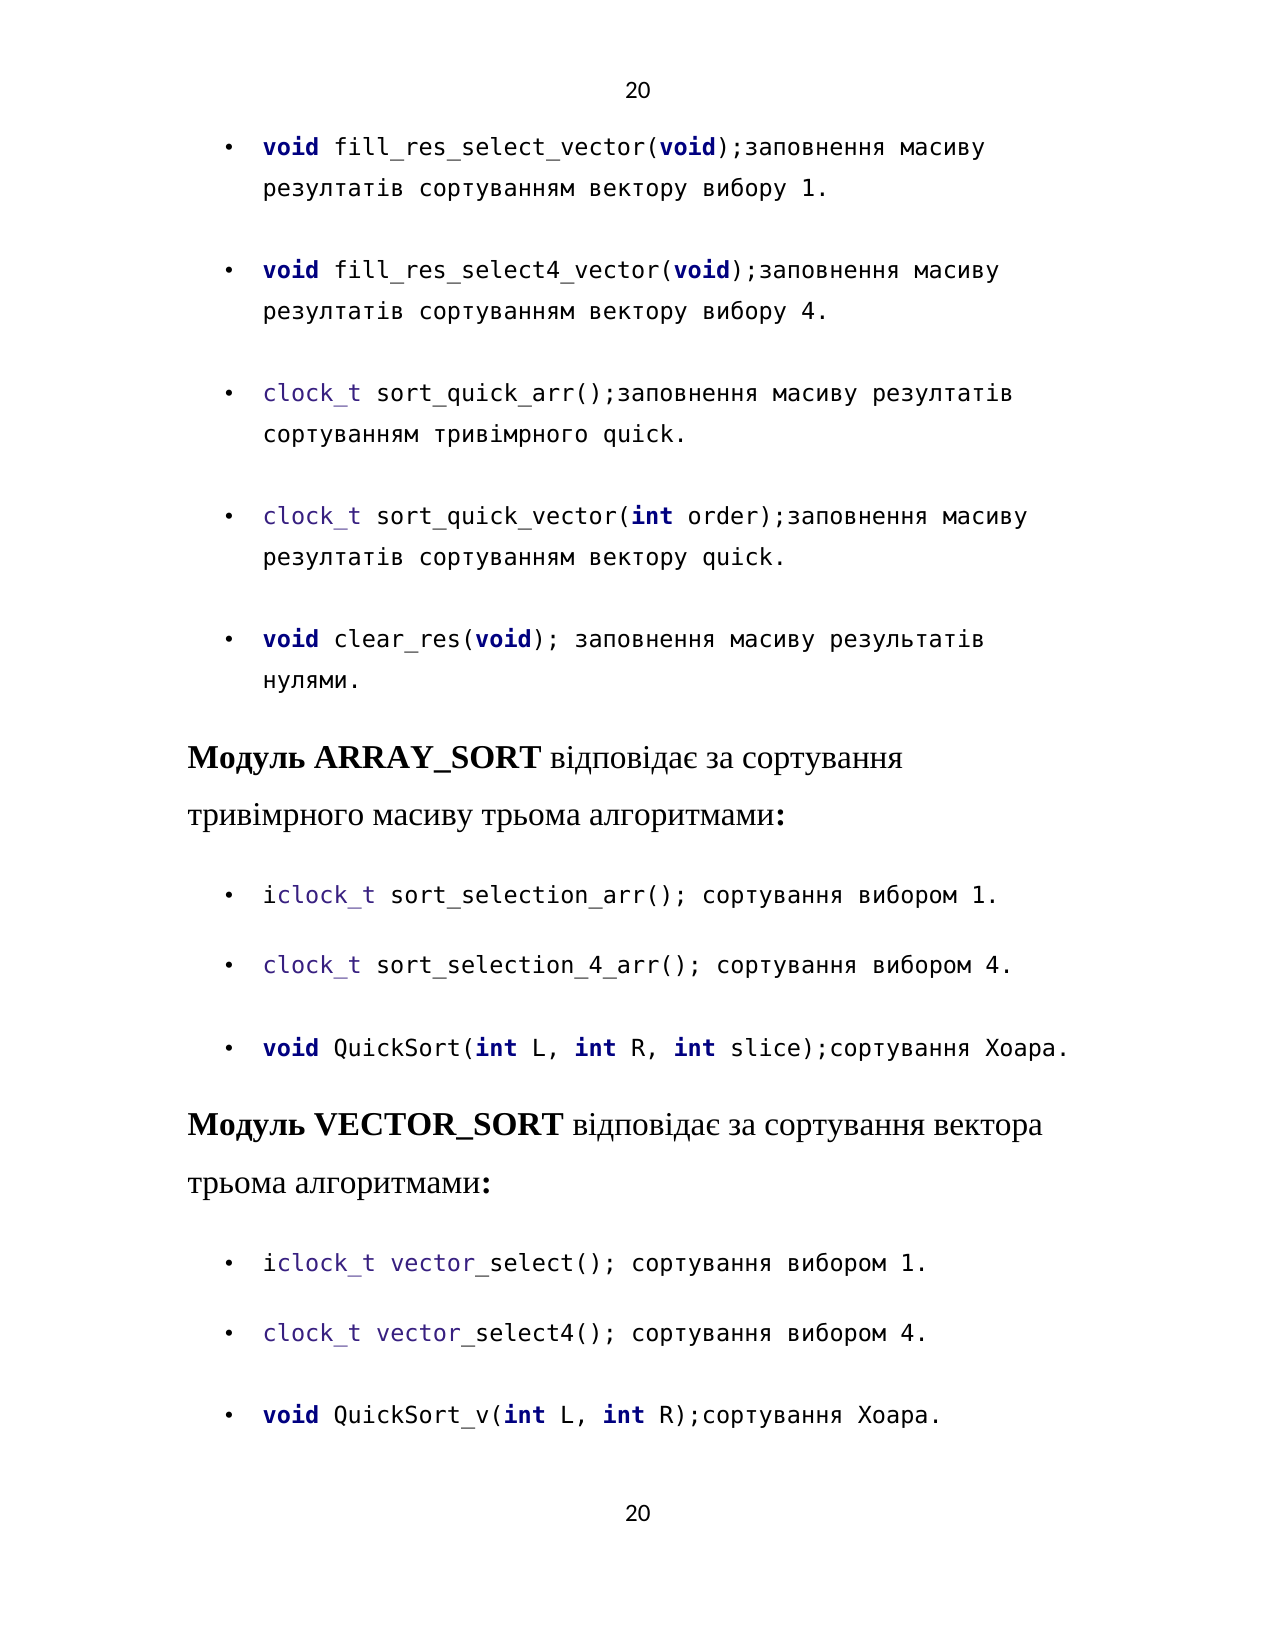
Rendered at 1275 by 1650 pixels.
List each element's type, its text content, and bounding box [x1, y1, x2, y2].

list void clear_res(void); заповнення масиву результатів нулями. [225, 626, 1087, 694]
list іclock_t vector_select(); сортування вибором 1. [225, 1249, 1087, 1277]
list clock_t sort_quick_arr();заповнення масиву резултатів сортуванням тривімрного quick. [225, 379, 1087, 448]
text Модуль VECTOR_SORT відповідає за сортування вектора трьома алгоритмами: [187, 1105, 1087, 1201]
list void fill_res_select4_vector(void);заповнення масиву резултатів сортуванням вектору вибору 4. [225, 256, 1087, 324]
text Модуль ARRAY_SORT відповідає за сортування тривімрного масиву трьома алгоритмами: [187, 737, 1087, 833]
list clock_t sort_selection_4_arr(); сортування вибором 4. [225, 952, 1087, 979]
list clock_t sort_quick_vector(int order);заповнення масиву резултатів сортуванням вектору quick. [225, 502, 1087, 571]
list clock_t vector_select4(); сортування вибором 4. [225, 1320, 1087, 1347]
list void fill_res_select_vector(void);заповнення масиву резултатів сортуванням вектору вибору 1. [225, 133, 1087, 201]
list іclock_t sort_selection_arr(); сортування вибором 1. [225, 882, 1087, 909]
list void QuickSort(int L, int R, int slice);сортування Хоара. [225, 1034, 1087, 1062]
list void QuickSort_v(int L, int R);сортування Хоара. [225, 1402, 1087, 1429]
